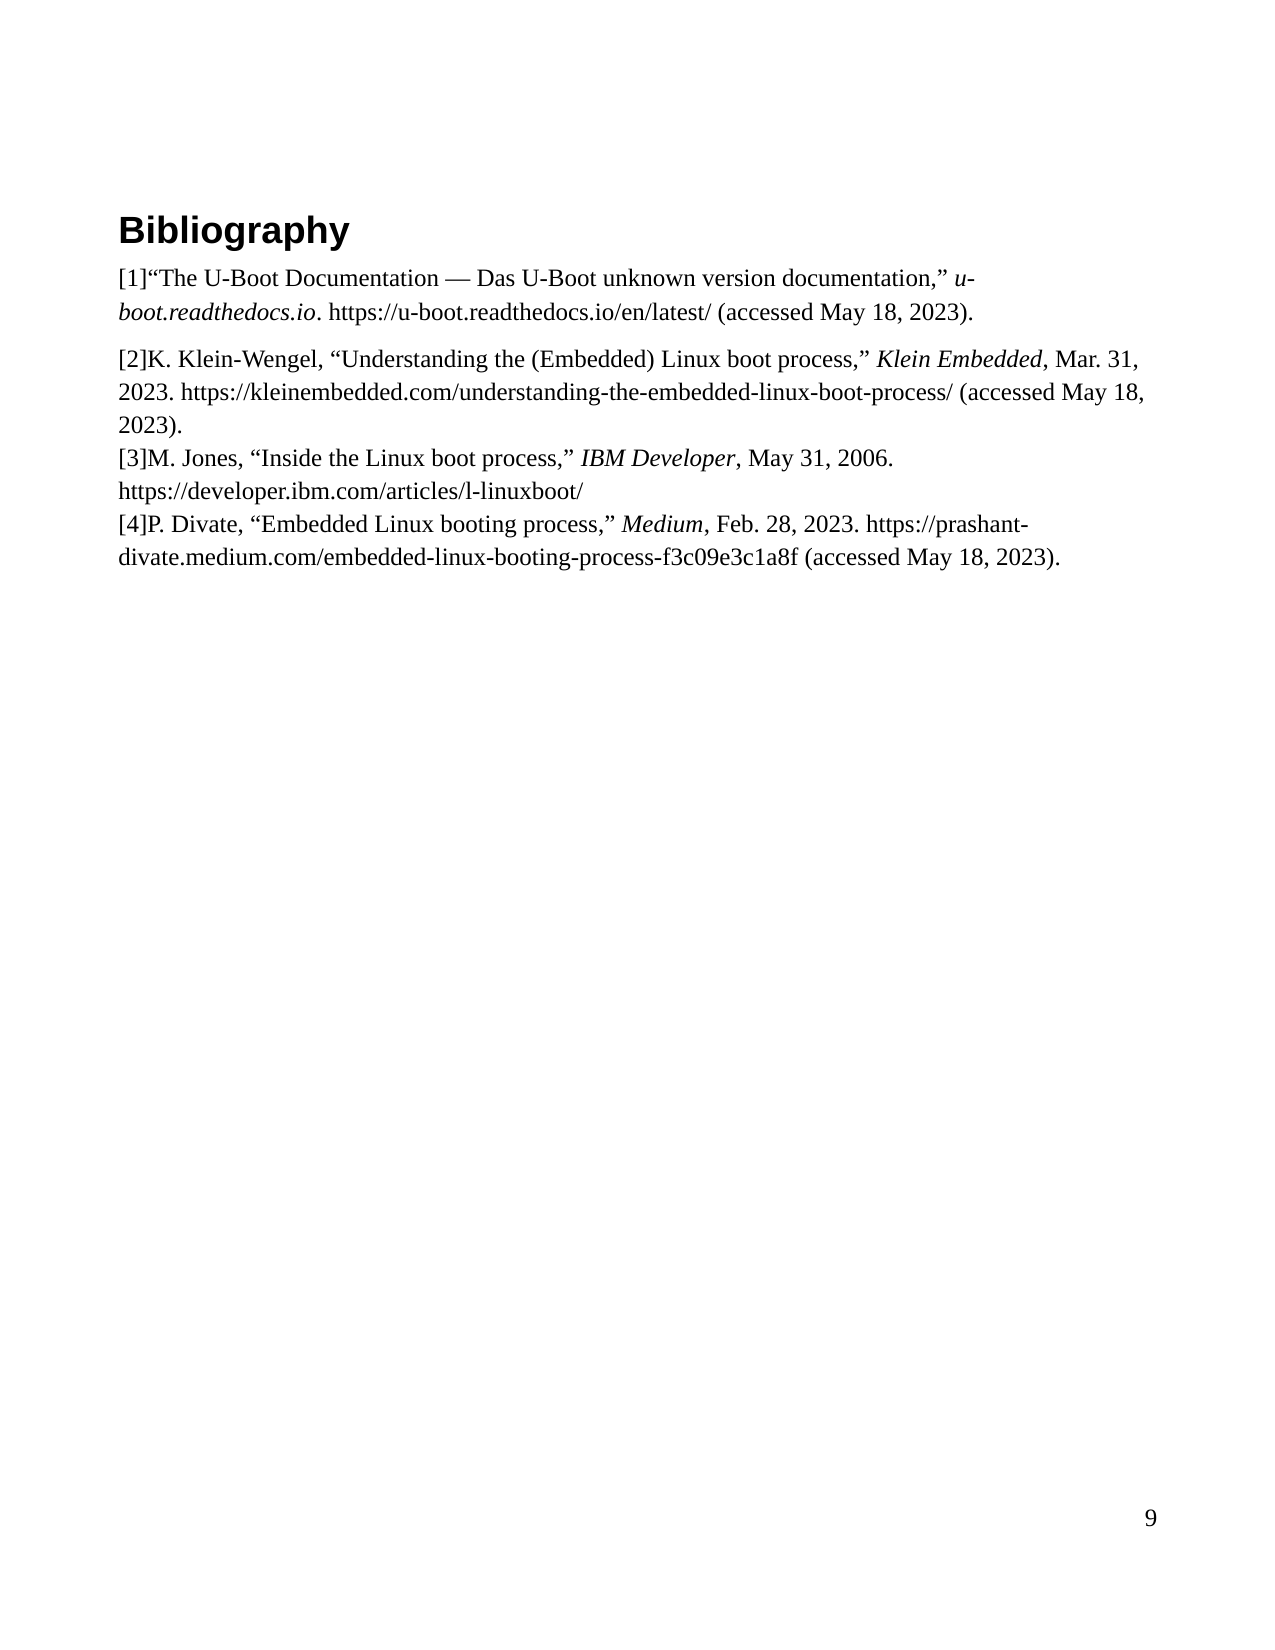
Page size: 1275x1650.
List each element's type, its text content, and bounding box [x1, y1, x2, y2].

subtitle Bibliography [118, 207, 1157, 251]
text [1]“The U-Boot Documentation — Das U-Boot unknown version documentation,” u-boot.readthedocs.io. https://u-boot.readthedocs.io/en/latest/ (accessed May 18, 2023). [118, 263, 1157, 325]
text [3]M. Jones, “Inside the Linux boot process,” IBM Developer, May 31, 2006. https://developer.ibm.com/articles/l-linuxboot/ [118, 443, 1157, 505]
text [2]K. Klein-Wengel, “Understanding the (Embedded) Linux boot process,” Klein Embedded, Mar. 31, 2023. https://kleinembedded.com/understanding-the-embedded-linux-boot-process/ (accessed May 18, 2023). [118, 344, 1157, 439]
text [4]P. Divate, “Embedded Linux booting process,” Medium, Feb. 28, 2023. https://prashant-divate.medium.com/embedded-linux-booting-process-f3c09e3c1a8f (accessed May 18, 2023). [118, 509, 1157, 571]
